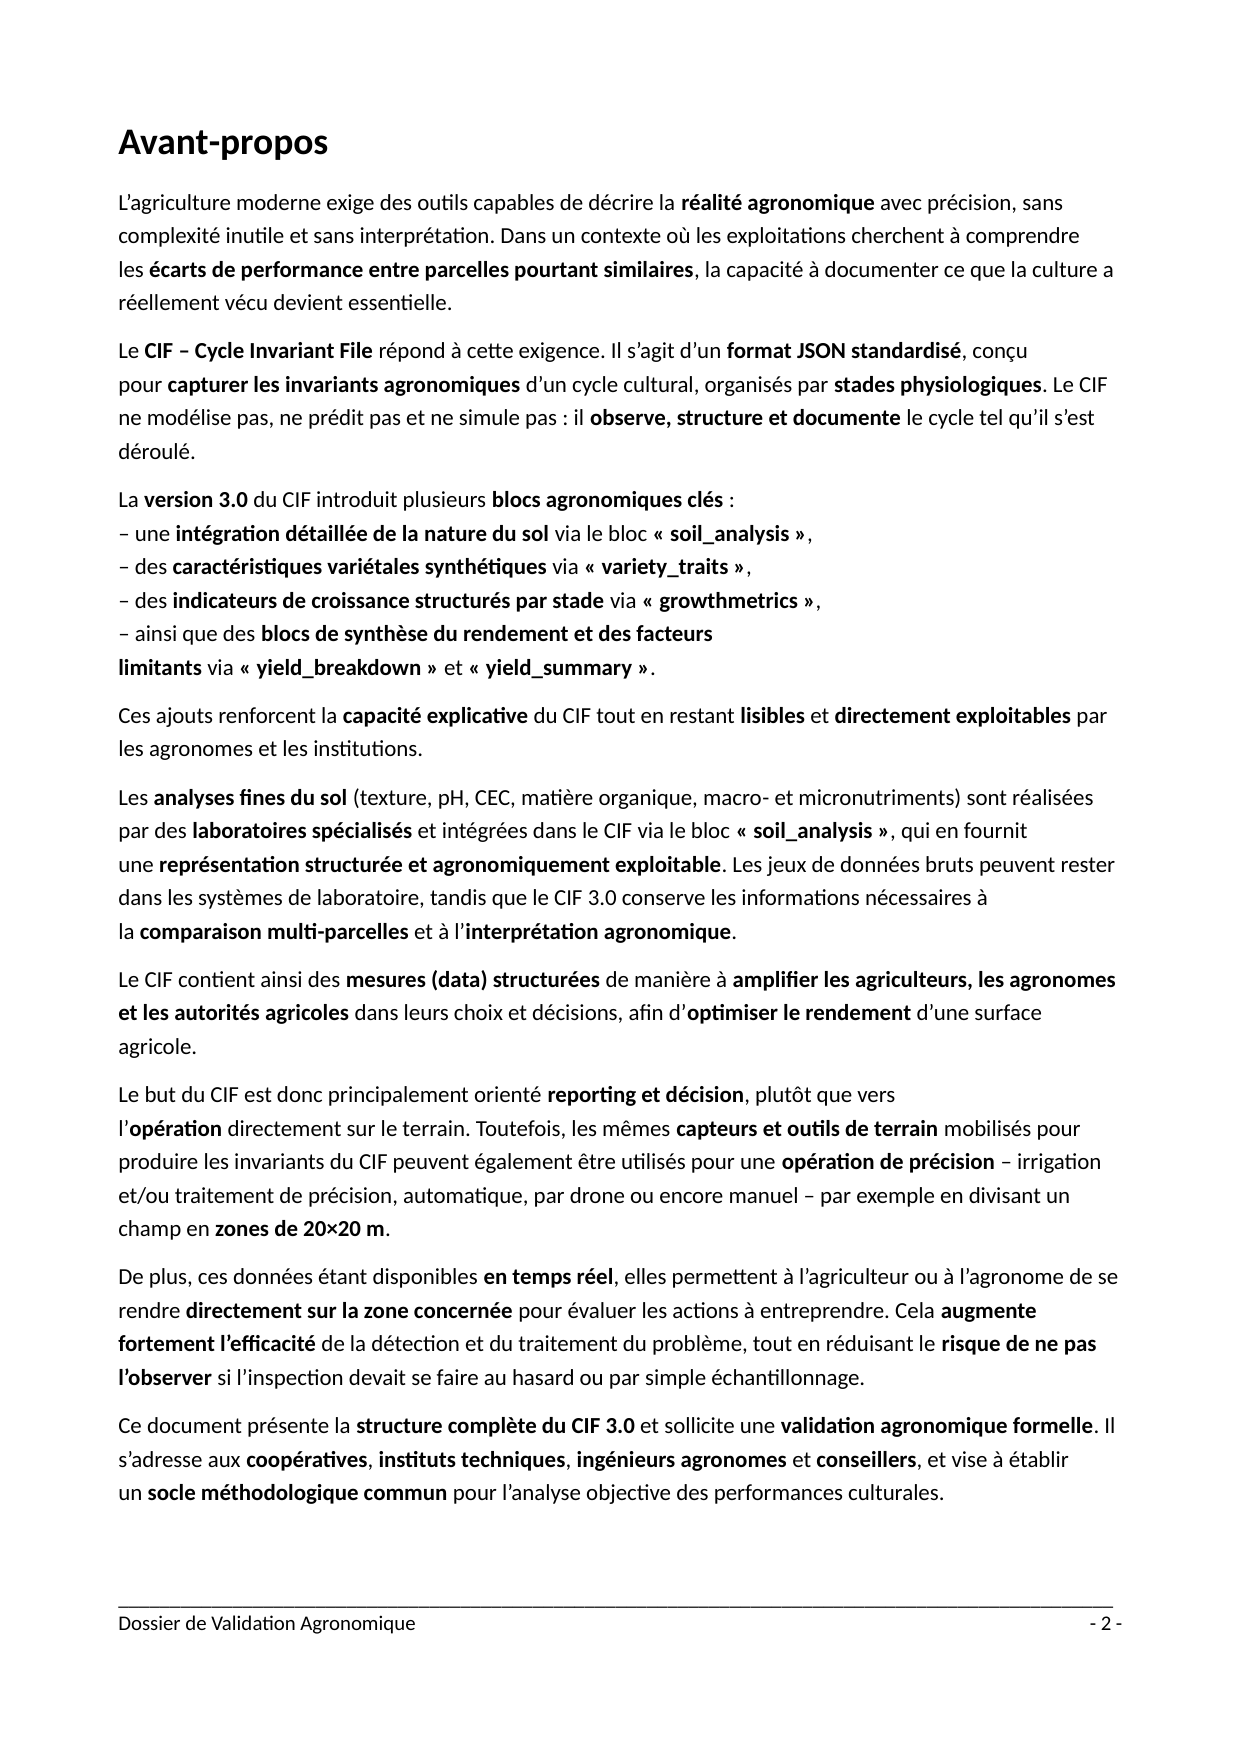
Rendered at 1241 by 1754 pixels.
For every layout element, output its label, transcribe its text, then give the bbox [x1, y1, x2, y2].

text Le but du CIF est donc principalement orienté reporting et décision, plutôt que vers l’opération directement sur le terrain. Toutefois, les mêmes capteurs et outils de terrain mobilisés pour produire les invariants du CIF peuvent également être utilisés pour une opération de précision – irrigation et/ou traitement de précision, automatique, par drone ou encore manuel – par exemple en divisant un champ en zones de 20×20 m. [118, 1080, 1122, 1242]
text Ce document présente la structure complète du CIF 3.0 et sollicite une validation agronomique formelle. Il s’adresse aux coopératives, instituts techniques, ingénieurs agronomes et conseillers, et vise à établir un socle méthodologique commun pour l’analyse objective des performances culturales. [118, 1411, 1122, 1506]
text La version 3.0 du CIF introduit plusieurs blocs agronomiques clés : – une intégration détaillée de la nature du sol via le bloc « soil_analysis », – des caractéristiques variétales synthétiques via « variety_traits », – des indicateurs de croissance structurés par stade via « growthmetrics », – ainsi que des blocs de synthèse du rendement et des facteurs limitants via « yield_breakdown » et « yield_summary ». [118, 485, 1122, 681]
text Le CIF – Cycle Invariant File répond à cette exigence. Il s’agit d’un format JSON standardisé, conçu pour capturer les invariants agronomiques d’un cycle cultural, organisés par stades physiologiques. Le CIF ne modélise pas, ne prédit pas et ne simule pas : il observe, structure et documente le cycle tel qu’il s’est déroulé. [118, 336, 1122, 465]
text De plus, ces données étant disponibles en temps réel, elles permettent à l’agriculteur ou à l’agronome de se rendre directement sur la zone concernée pour évaluer les actions à entreprendre. Cela augmente fortement l’efficacité de la détection et du traitement du problème, tout en réduisant le risque de ne pas l’observer si l’inspection devait se faire au hasard ou par simple échantillonnage. [118, 1262, 1122, 1391]
text Les analyses fines du sol (texture, pH, CEC, matière organique, macro‑ et micronutriments) sont réalisées par des laboratoires spécialisés et intégrées dans le CIF via le bloc « soil_analysis », qui en fournit une représentation structurée et agronomiquement exploitable. Les jeux de données bruts peuvent rester dans les systèmes de laboratoire, tandis que le CIF 3.0 conserve les informations nécessaires à la comparaison multi‑parcelles et à l’interprétation agronomique. [118, 783, 1122, 945]
text L’agriculture moderne exige des outils capables de décrire la réalité agronomique avec précision, sans complexité inutile et sans interprétation. Dans un contexte où les exploitations cherchent à comprendre les écarts de performance entre parcelles pourtant similaires, la capacité à documenter ce que la culture a réellement vécu devient essentielle. [118, 188, 1122, 316]
text Le CIF contient ainsi des mesures (data) structurées de manière à amplifier les agriculteurs, les agronomes et les autorités agricoles dans leurs choix et décisions, afin d’optimiser le rendement d’une surface agricole. [118, 965, 1122, 1060]
text Ces ajouts renforcent la capacité explicative du CIF tout en restant lisibles et directement exploitables par les agronomes et les institutions. [118, 701, 1122, 763]
text Avant‑propos [118, 118, 1122, 164]
